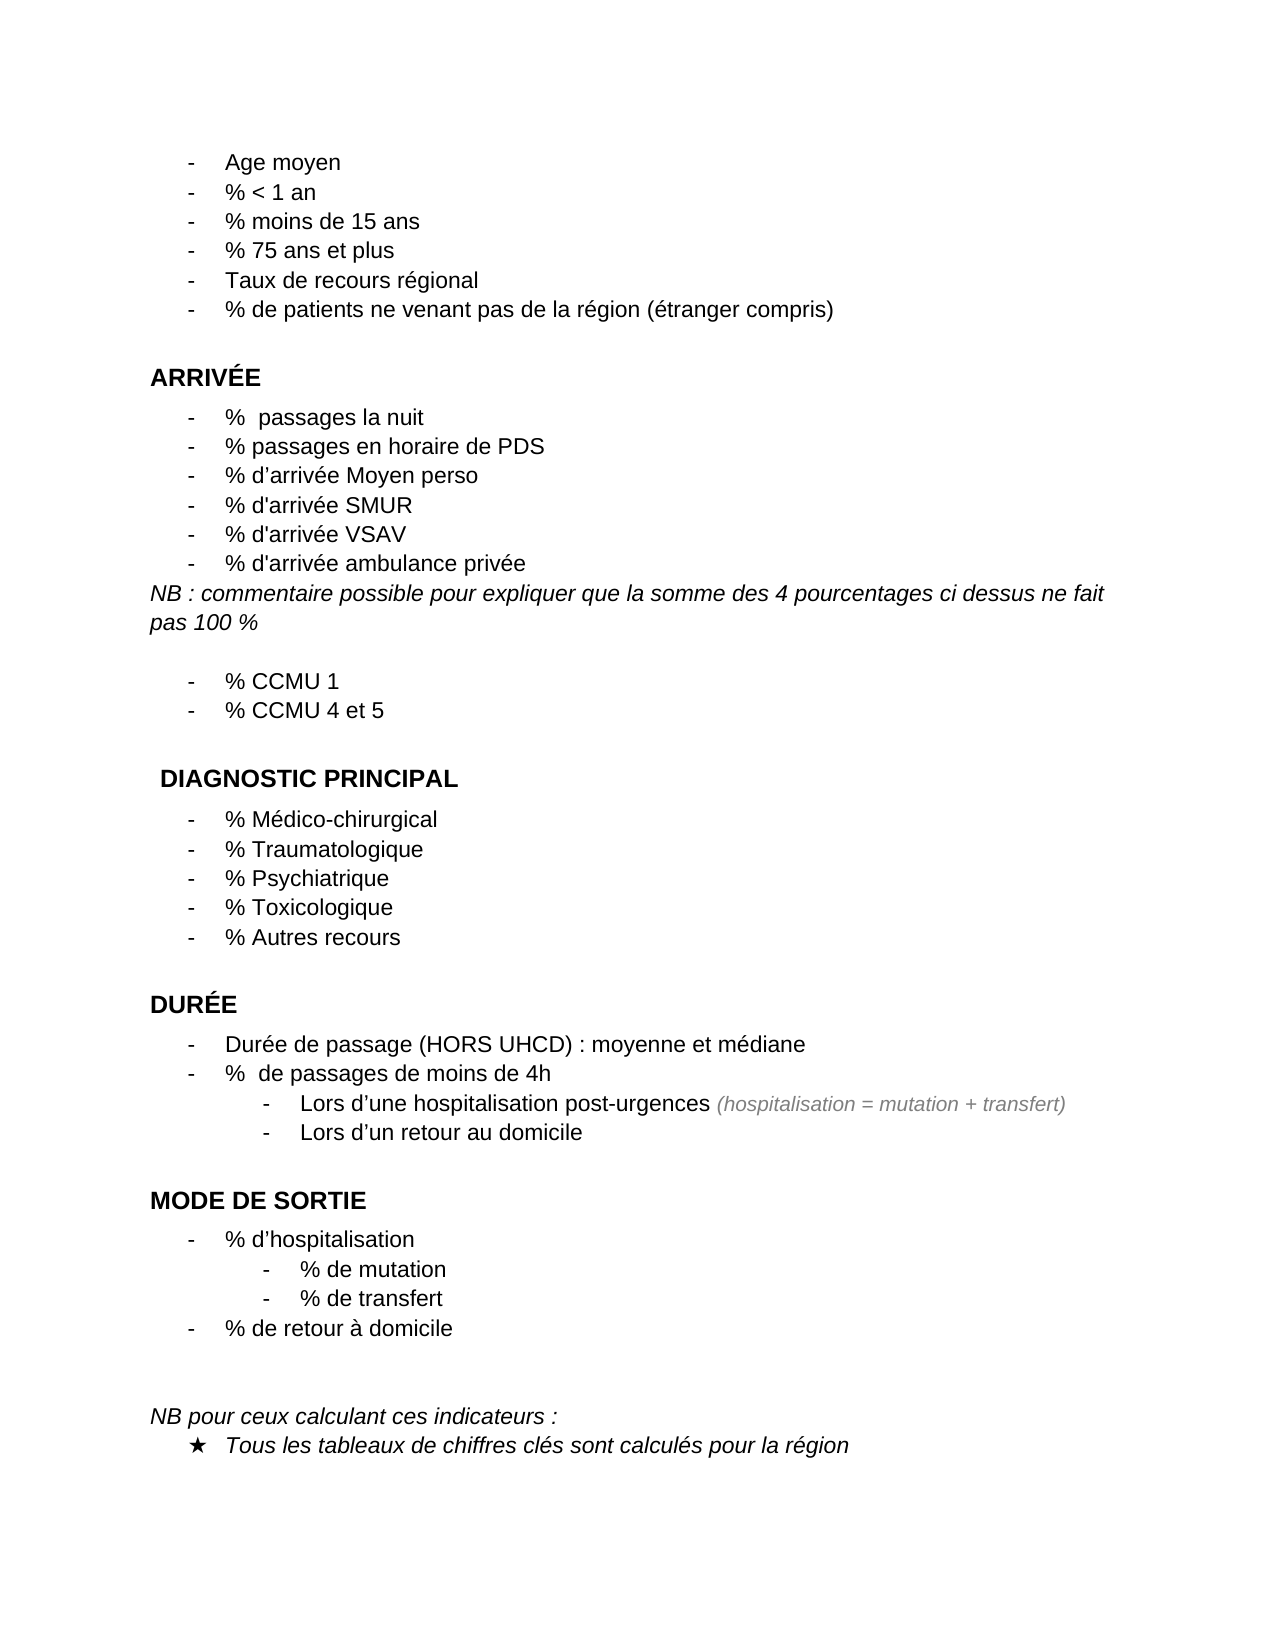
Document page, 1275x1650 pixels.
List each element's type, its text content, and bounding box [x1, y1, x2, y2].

list % Médico-chirurgical [187, 807, 1125, 833]
list % Toxicologique [187, 895, 1125, 921]
list % de transfert [262, 1286, 1125, 1312]
list Taux de recours régional [187, 267, 1125, 293]
list Tous les tableaux de chiffres clés sont calculés pour la région [187, 1433, 1125, 1458]
list % de passages de moins de 4h [187, 1061, 1125, 1087]
list % passages en horaire de PDS [187, 433, 1125, 459]
list % de patients ne venant pas de la région (étranger compris) [187, 297, 1125, 322]
subtitle MODE DE SORTIE [150, 1187, 1125, 1215]
subtitle DURÉE [150, 991, 1125, 1019]
list % d'arrivée ambulance privée [187, 551, 1125, 577]
subtitle DIAGNOSTIC PRINCIPAL [150, 765, 1125, 793]
list Age moyen [187, 150, 1125, 176]
list % d'arrivée SMUR [187, 492, 1125, 518]
list % CCMU 1 [187, 668, 1125, 694]
list % moins de 15 ans [187, 209, 1125, 234]
list % 75 ans et plus [187, 238, 1125, 264]
list % de mutation [262, 1257, 1125, 1282]
list % < 1 an [187, 179, 1125, 205]
list Lors d’un retour au domicile [262, 1120, 1125, 1146]
list % Autres recours [187, 924, 1125, 950]
text NB : commentaire possible pour expliquer que la somme des 4 pourcentages ci dessus ne fait pas 100 % [150, 580, 1125, 635]
list % d’arrivée Moyen perso [187, 463, 1125, 488]
list % de retour à domicile [187, 1315, 1125, 1341]
list Lors d’une hospitalisation post-urgences (hospitalisation = mutation + transfert) [262, 1091, 1125, 1116]
list Durée de passage (HORS UHCD) : moyenne et médiane [187, 1032, 1125, 1057]
list % passages la nuit [187, 404, 1125, 430]
list % d'arrivée VSAV [187, 522, 1125, 547]
text NB pour ceux calculant ces indicateurs : [150, 1403, 1125, 1429]
list % CCMU 4 et 5 [187, 698, 1125, 723]
list % Traumatologique [187, 836, 1125, 862]
subtitle ARRIVÉE [150, 364, 1125, 392]
list % Psychiatrique [187, 866, 1125, 891]
list % d’hospitalisation [187, 1227, 1125, 1253]
